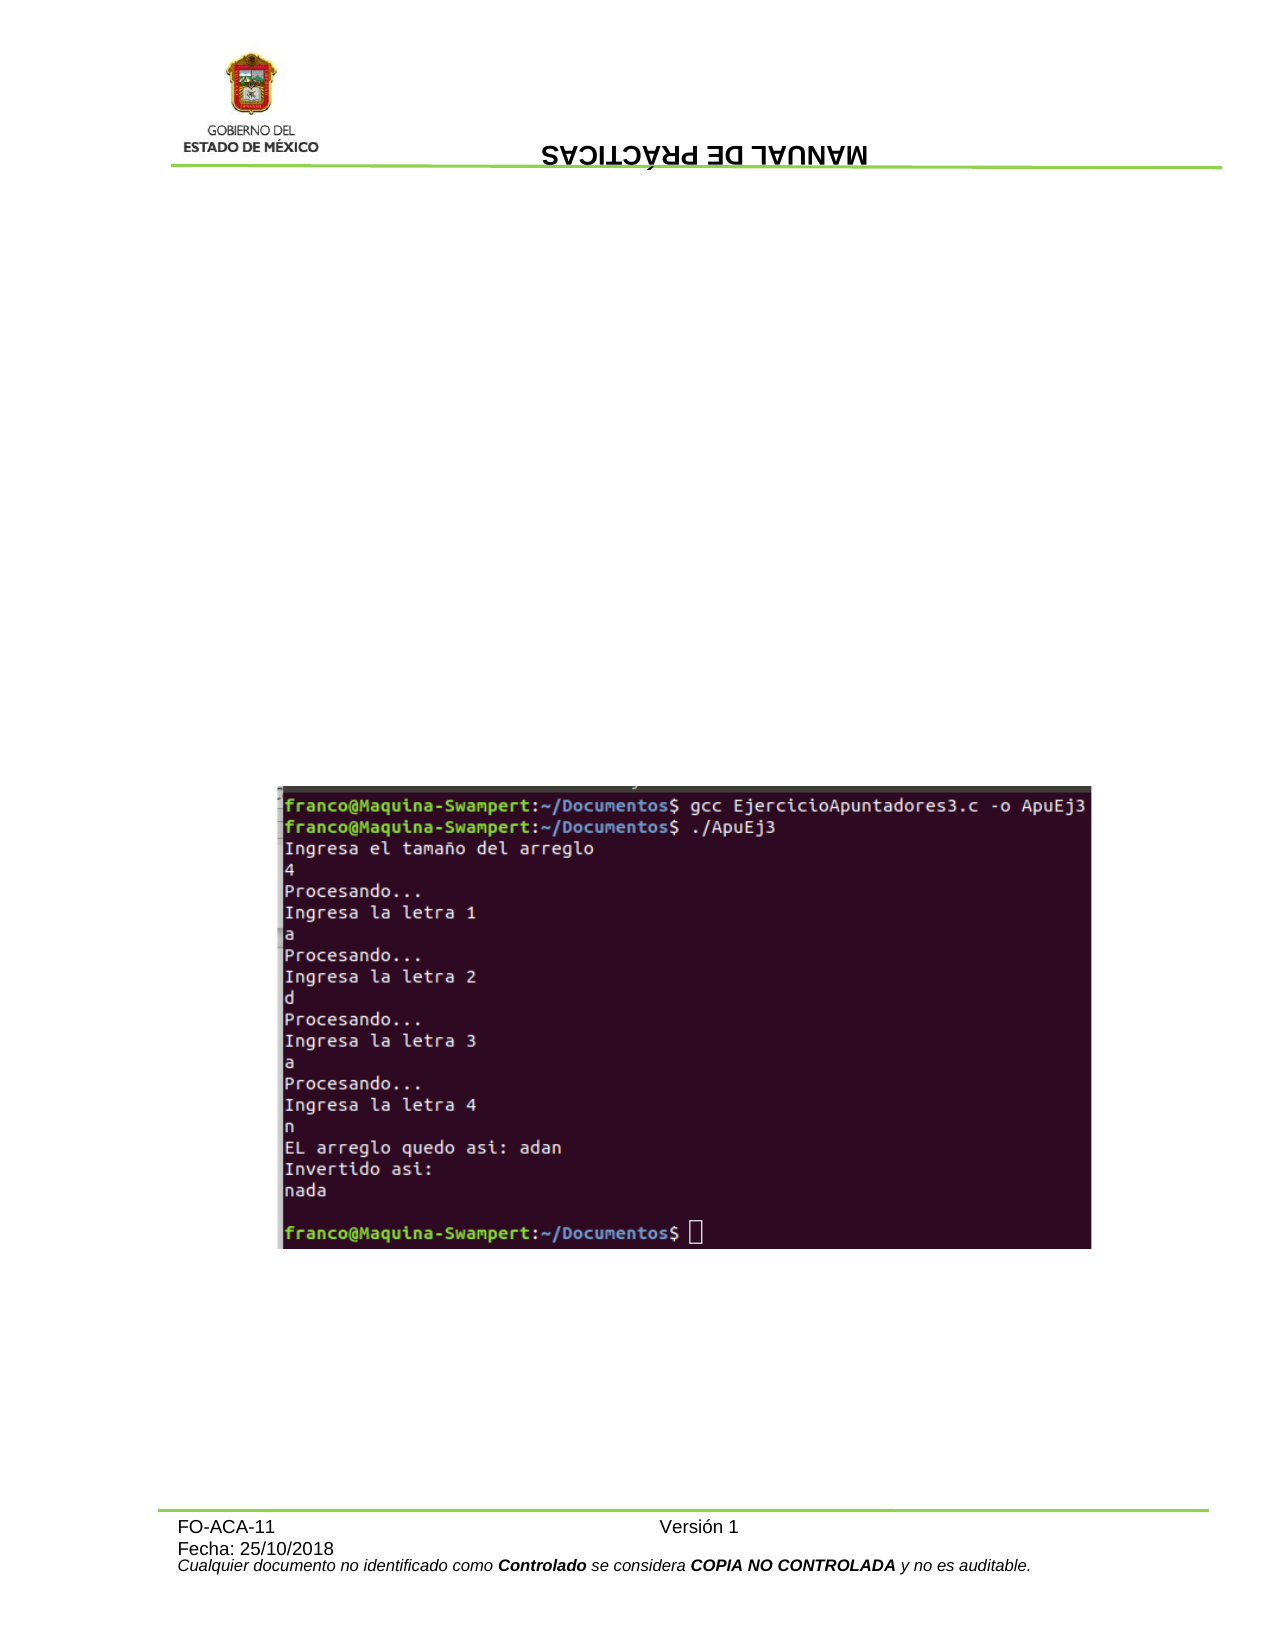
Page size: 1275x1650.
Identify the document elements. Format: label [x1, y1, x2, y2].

picture [1097, 41, 1216, 157]
picture [175, 42, 320, 161]
picture [277, 786, 1092, 1249]
